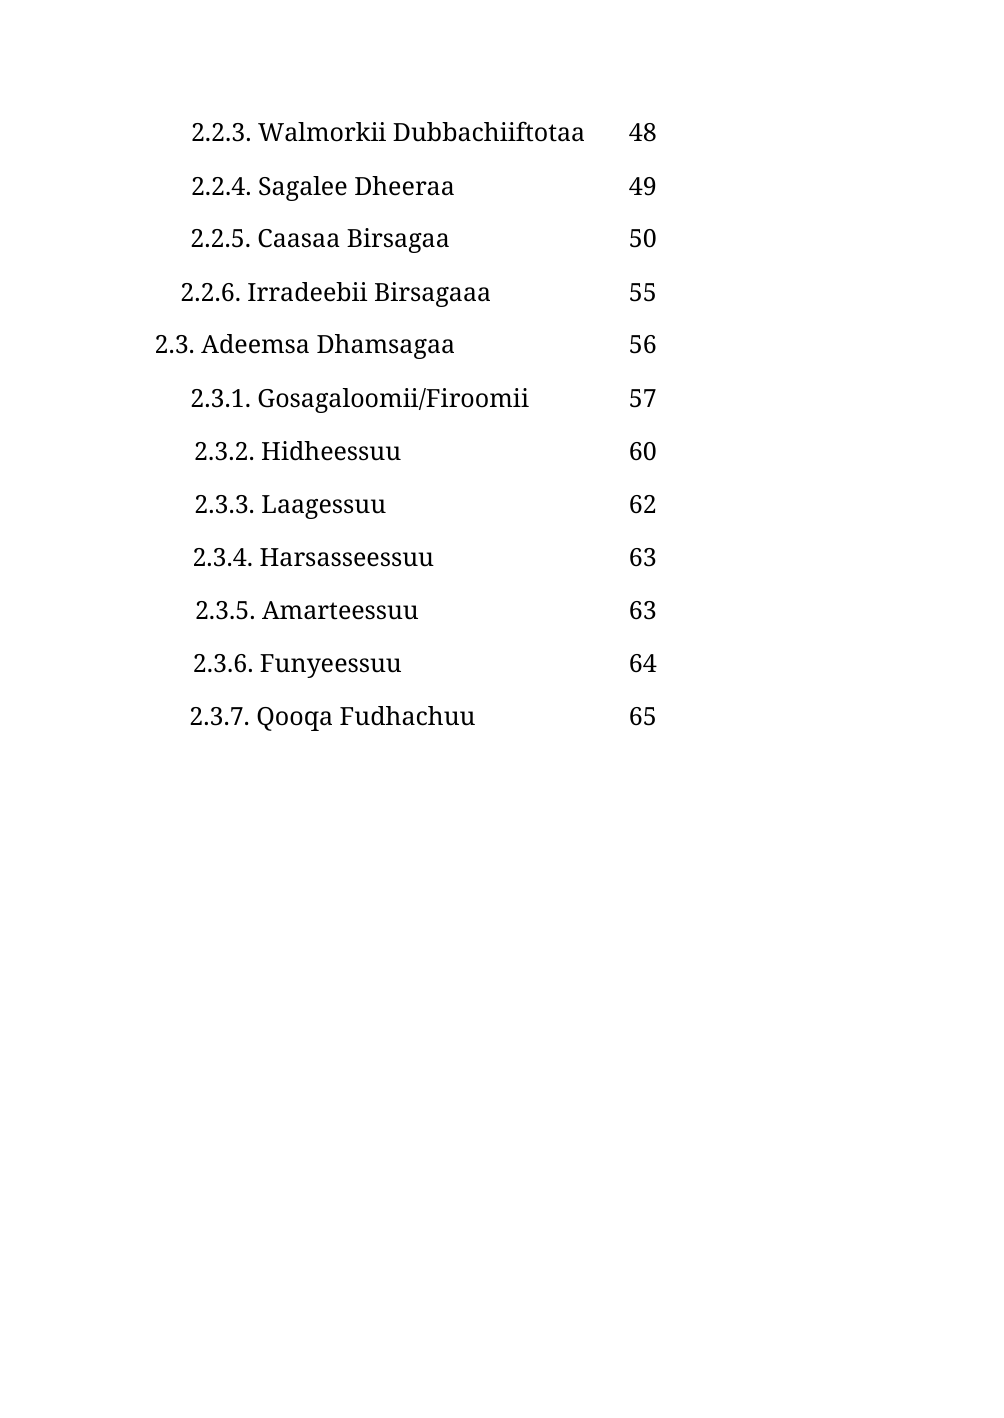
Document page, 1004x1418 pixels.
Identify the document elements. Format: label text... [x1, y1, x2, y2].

text 2.2.5. Caasaa Birsagaa 50 [109, 221, 841, 255]
text 2.2.4. Sagalee Dheeraa 49 [109, 168, 841, 202]
text 2.3.7. Qooqa Fudhachuu 65 [109, 698, 841, 732]
text 2.2.6. Irradeebii Birsagaaa 55 [109, 274, 841, 308]
text 2.3.5. Amarteessuu 63 [109, 592, 841, 626]
text 2.2.3. Walmorkii Dubbachiiftotaa 48 [109, 115, 841, 149]
text 2.3. Adeemsa Dhamsagaa 56 [109, 327, 841, 361]
text 2.3.3. Laagessuu 62 [109, 486, 841, 520]
text 2.3.6. Funyeessuu 64 [109, 645, 841, 679]
text 2.3.4. Harsasseessuu 63 [109, 539, 841, 573]
text 2.3.1. Gosagaloomii/Firoomii 57 [109, 380, 841, 414]
text 2.3.2. Hidheessuu 60 [109, 433, 841, 467]
